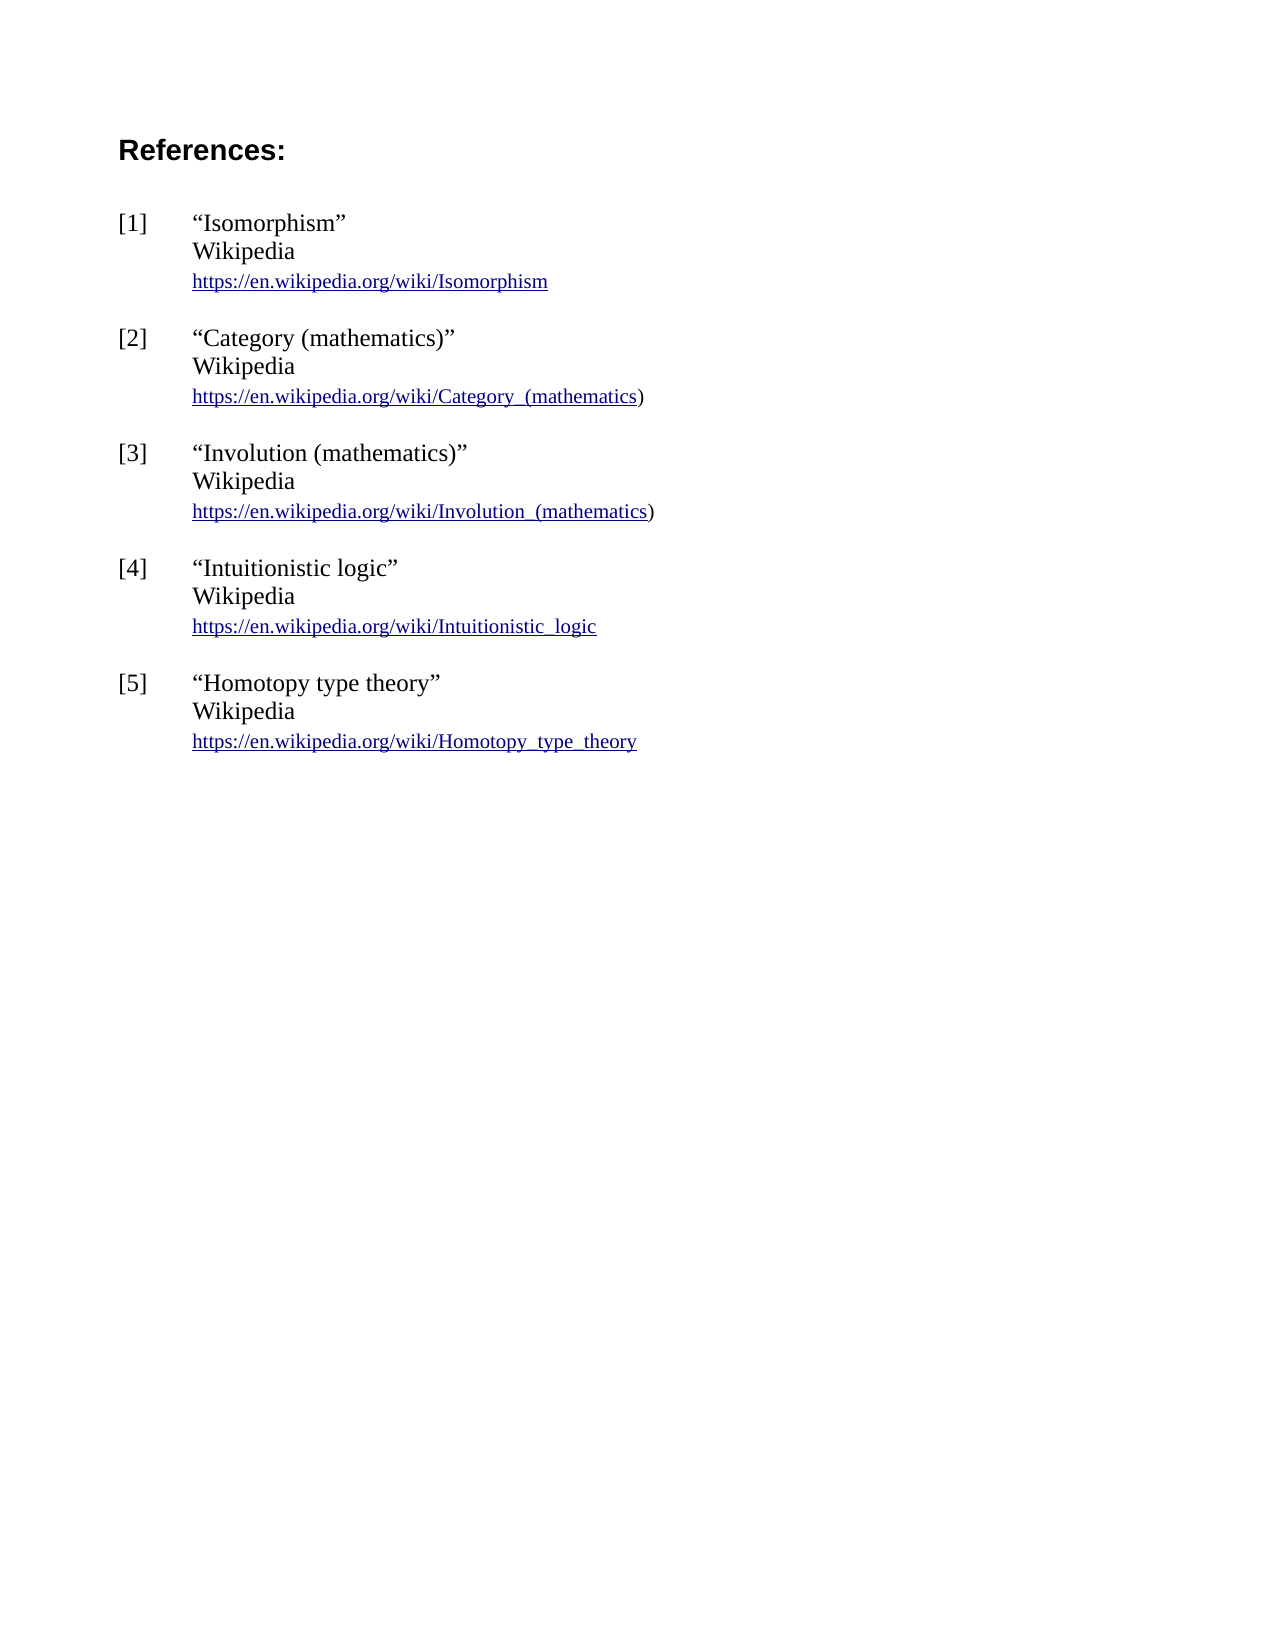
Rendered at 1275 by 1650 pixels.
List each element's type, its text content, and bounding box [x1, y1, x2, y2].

text Wikipedia [118, 351, 1157, 380]
text Wikipedia [118, 236, 1157, 265]
text [5] “Homotopy type theory” [118, 668, 1157, 696]
text [4] “Intuitionistic logic” [118, 553, 1157, 581]
text [2] “Category (mathematics)” [118, 323, 1157, 351]
text [3] “Involution (mathematics)” [118, 438, 1157, 466]
text Wikipedia [118, 581, 1157, 610]
text https://en.wikipedia.org/wiki/Intuitionistic_logic [118, 610, 1157, 639]
text https://en.wikipedia.org/wiki/Isomorphism [118, 265, 1157, 294]
text https://en.wikipedia.org/wiki/Homotopy_type_theory [118, 725, 1157, 754]
text https://en.wikipedia.org/wiki/Involution_(mathematics) [118, 495, 1157, 524]
text https://en.wikipedia.org/wiki/Category_(mathematics) [118, 380, 1157, 409]
text Wikipedia [118, 466, 1157, 495]
text Wikipedia [118, 696, 1157, 725]
text [1] “Isomorphism” [118, 208, 1157, 236]
subtitle References: [118, 133, 1157, 166]
